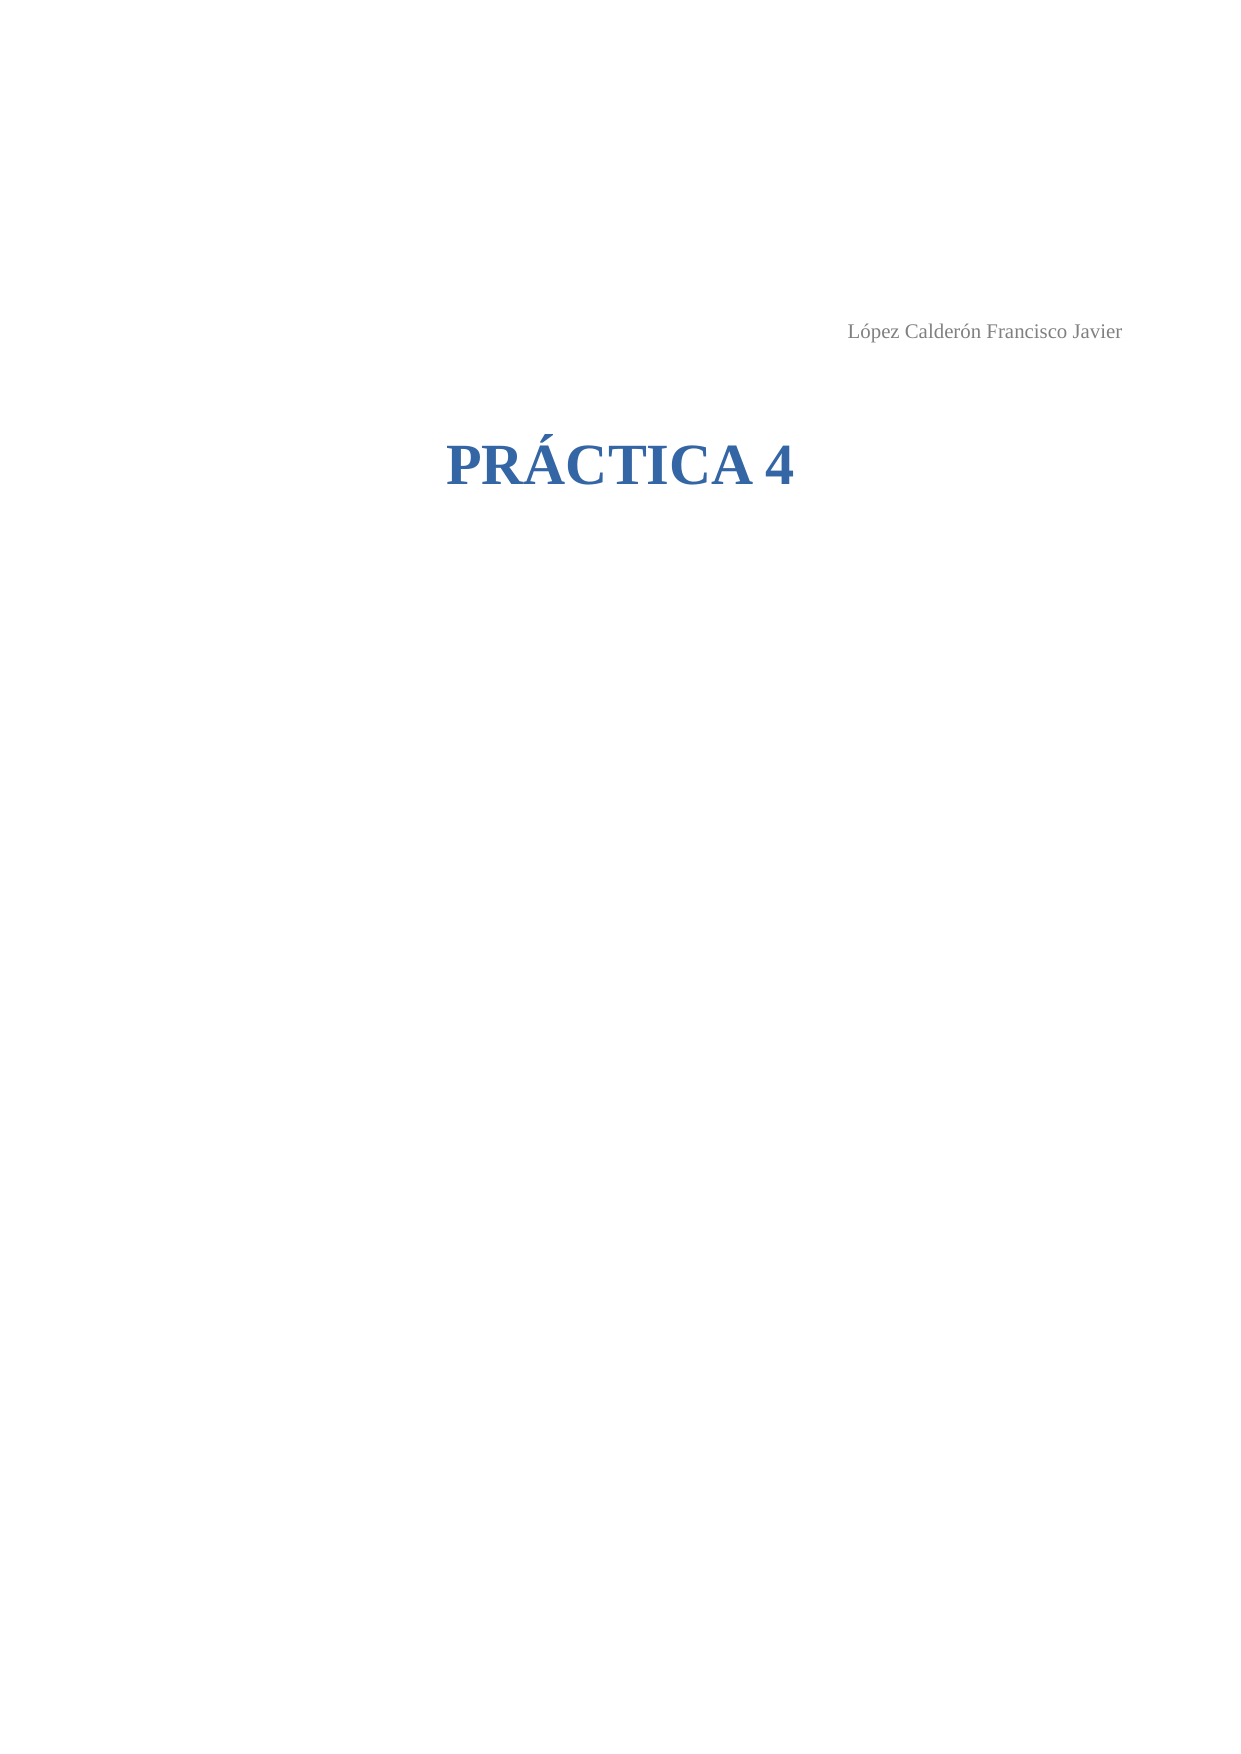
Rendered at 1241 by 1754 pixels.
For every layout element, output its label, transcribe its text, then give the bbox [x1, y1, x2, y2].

text López Calderón Francisco Javier [118, 319, 1122, 343]
text PRÁCTICA 4 [118, 430, 1122, 497]
